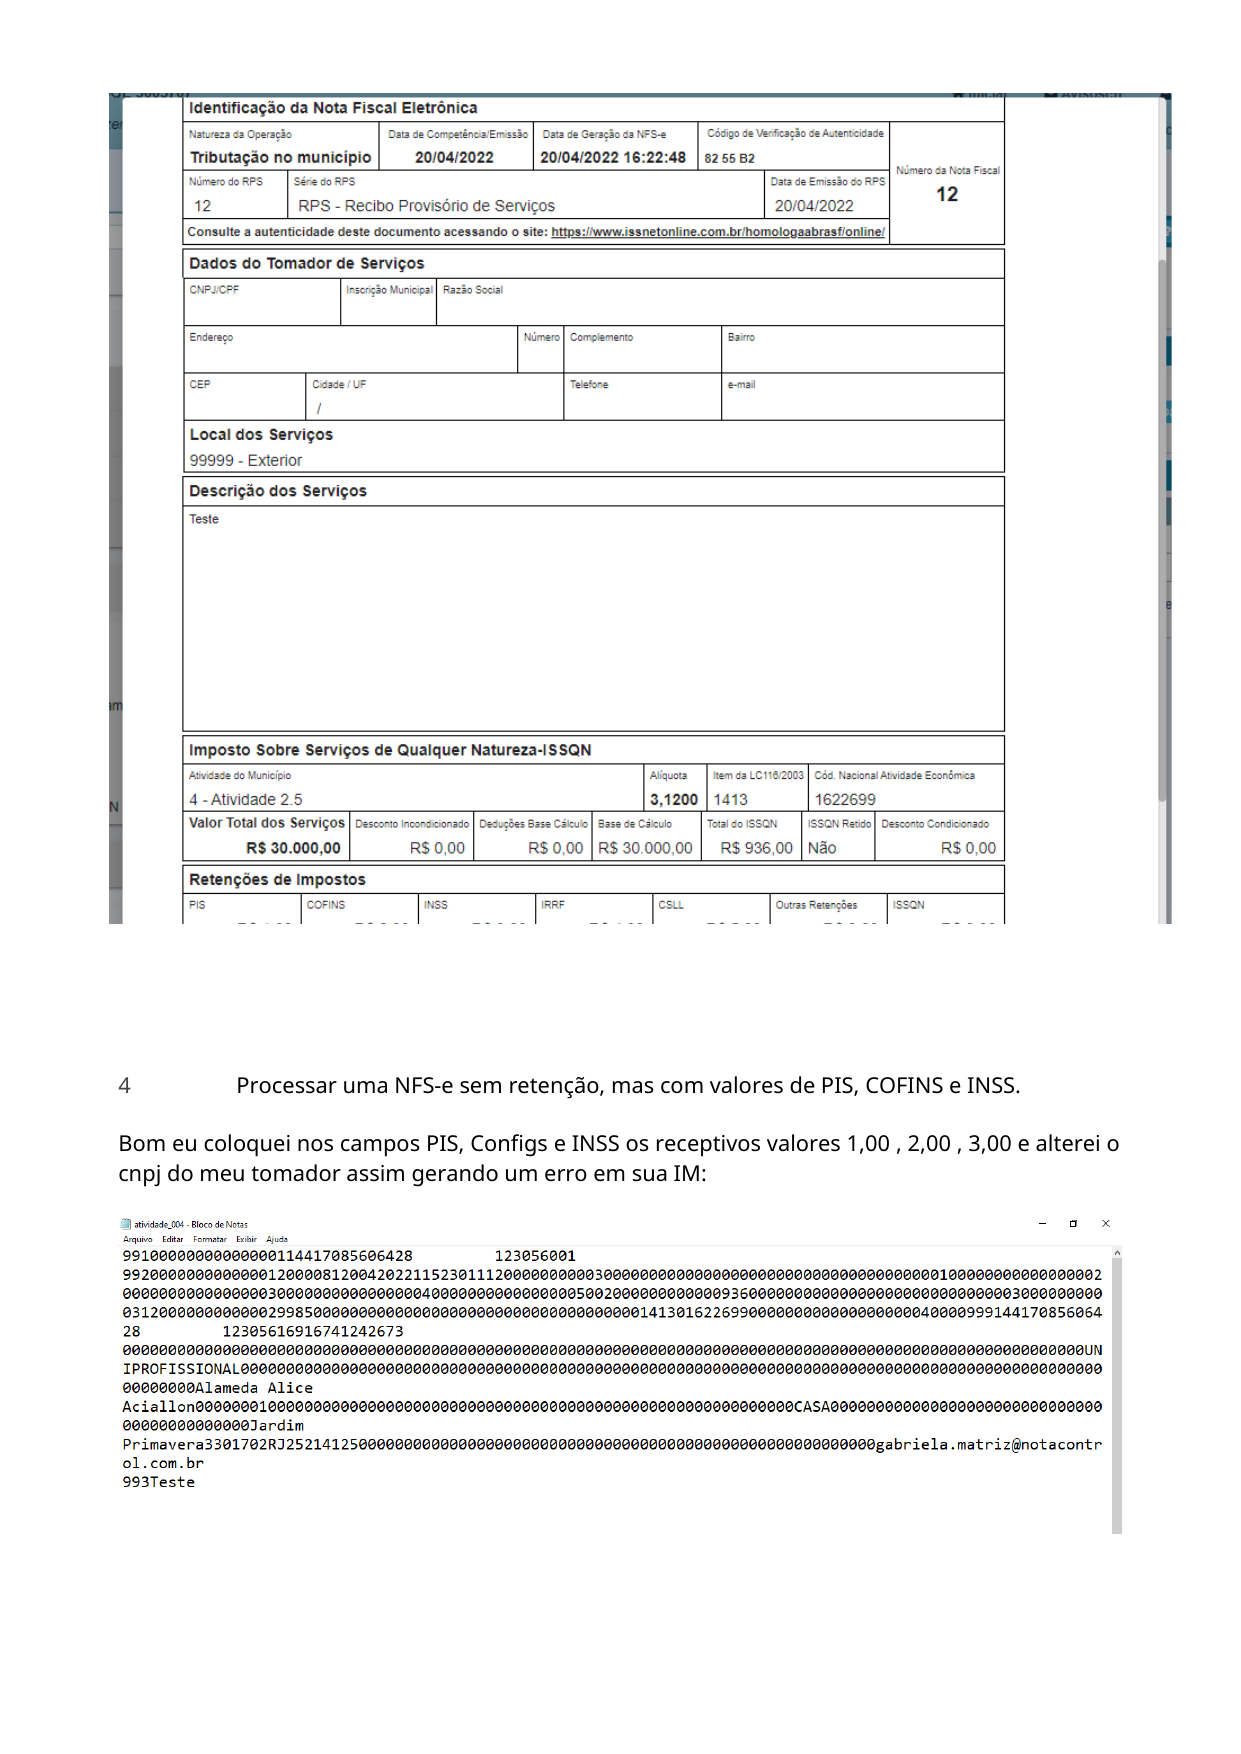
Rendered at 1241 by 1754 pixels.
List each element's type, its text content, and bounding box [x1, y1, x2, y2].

picture [109, 93, 1172, 924]
list Bom eu coloquei nos campos PIS, Configs e INSS os receptivos valores 1,00 , 2,00 , 3,00 e alterei o cnpj do meu tomador assim gerando um erro em sua IM: [118, 1128, 1122, 1188]
picture [118, 1216, 1123, 1534]
list Processar uma NFS-e sem retenção, mas com valores de PIS, COFINS e INSS. [118, 1070, 1122, 1099]
